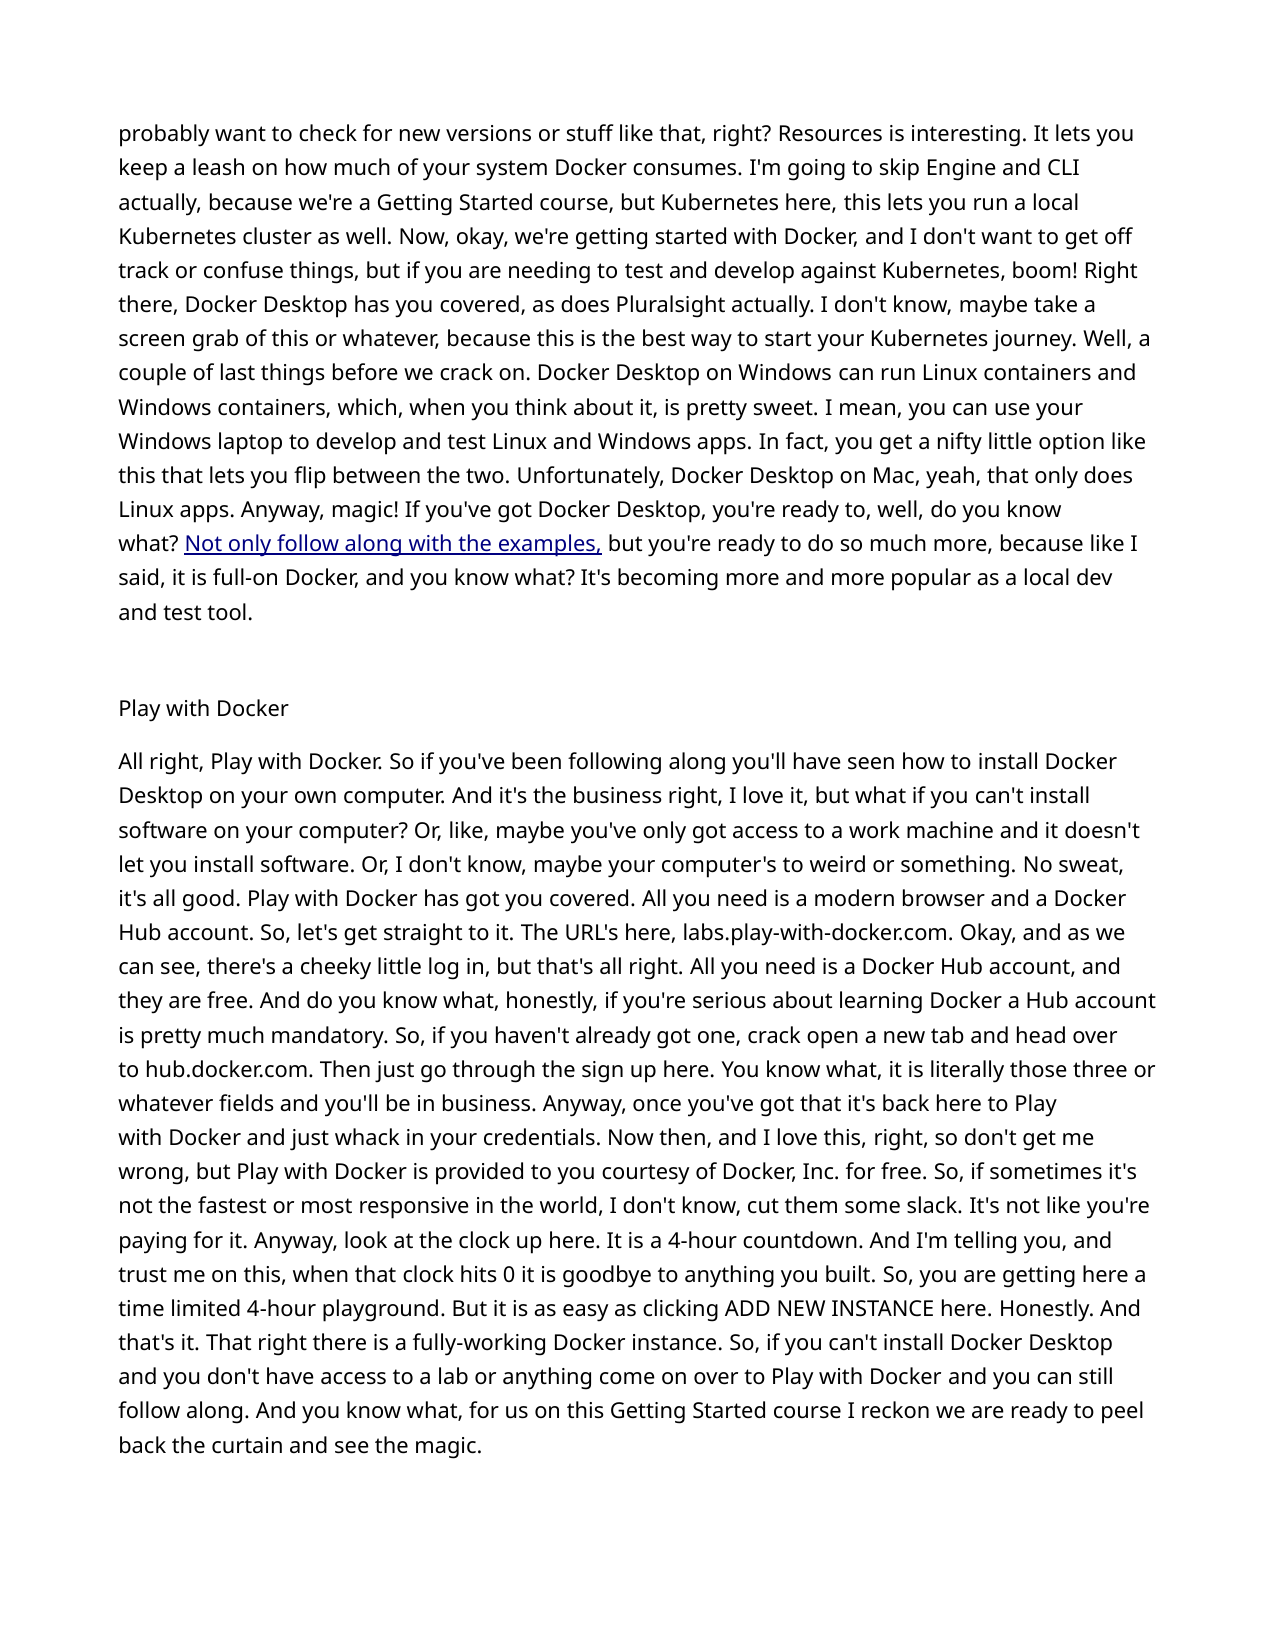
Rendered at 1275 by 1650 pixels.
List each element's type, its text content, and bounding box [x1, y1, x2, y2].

text probably want to check for new versions or stuff like that, right? Resources is interesting. It lets you keep a leash on how much of your system Docker consumes. I'm going to skip Engine and CLI actually, because we're a Getting Started course, but Kubernetes here, this lets you run a local Kubernetes cluster as well. Now, okay, we're getting started with Docker, and I don't want to get off track or confuse things, but if you are needing to test and develop against Kubernetes, boom! Right there, Docker Desktop has you covered, as does Pluralsight actually. I don't know, maybe take a screen grab of this or whatever, because this is the best way to start your Kubernetes journey. Well, a couple of last things before we crack on. Docker Desktop on Windows can run Linux containers and Windows containers, which, when you think about it, is pretty sweet. I mean, you can use your Windows laptop to develop and test Linux and Windows apps. In fact, you get a nifty little option like this that lets you flip between the two. Unfortunately, Docker Desktop on Mac, yeah, that only does Linux apps. Anyway, magic! If you've got Docker Desktop, you're ready to, well, do you know what? Not only follow along with the examples, but you're ready to do so much more, because like I said, it is full‑on Docker, and you know what? It's becoming more and more popular as a local dev and test tool. [118, 118, 1157, 626]
text All right, Play with Docker. So if you've been following along you'll have seen how to install Docker Desktop on your own computer. And it's the business right, I love it, but what if you can't install software on your computer? Or, like, maybe you've only got access to a work machine and it doesn't let you install software. Or, I don't know, maybe your computer's to weird or something. No sweat, it's all good. Play with Docker has got you covered. All you need is a modern browser and a Docker Hub account. So, let's get straight to it. The URL's here, labs.play‑with‑docker.com. Okay, and as we can see, there's a cheeky little log in, but that's all right. All you need is a Docker Hub account, and they are free. And do you know what, honestly, if you're serious about learning Docker a Hub account is pretty much mandatory. So, if you haven't already got one, crack open a new tab and head over to hub.docker.com. Then just go through the sign up here. You know what, it is literally those three or whatever fields and you'll be in business. Anyway, once you've got that it's back here to Play with Docker and just whack in your credentials. Now then, and I love this, right, so don't get me wrong, but Play with Docker is provided to you courtesy of Docker, Inc. for free. So, if sometimes it's not the fastest or most responsive in the world, I don't know, cut them some slack. It's not like you're paying for it. Anyway, look at the clock up here. It is a 4‑hour countdown. And I'm telling you, and trust me on this, when that clock hits 0 it is goodbye to anything you built. So, you are getting here a time limited 4‑hour playground. But it is as easy as clicking ADD NEW INSTANCE here. Honestly. And that's it. That right there is a fully‑working Docker instance. So, if you can't install Docker Desktop and you don't have access to a lab or anything come on over to Play with Docker and you can still follow along. And you know what, for us on this Getting Started course I reckon we are ready to peel back the curtain and see the magic. [118, 746, 1157, 1459]
subtitle Play with Docker [118, 693, 1157, 723]
